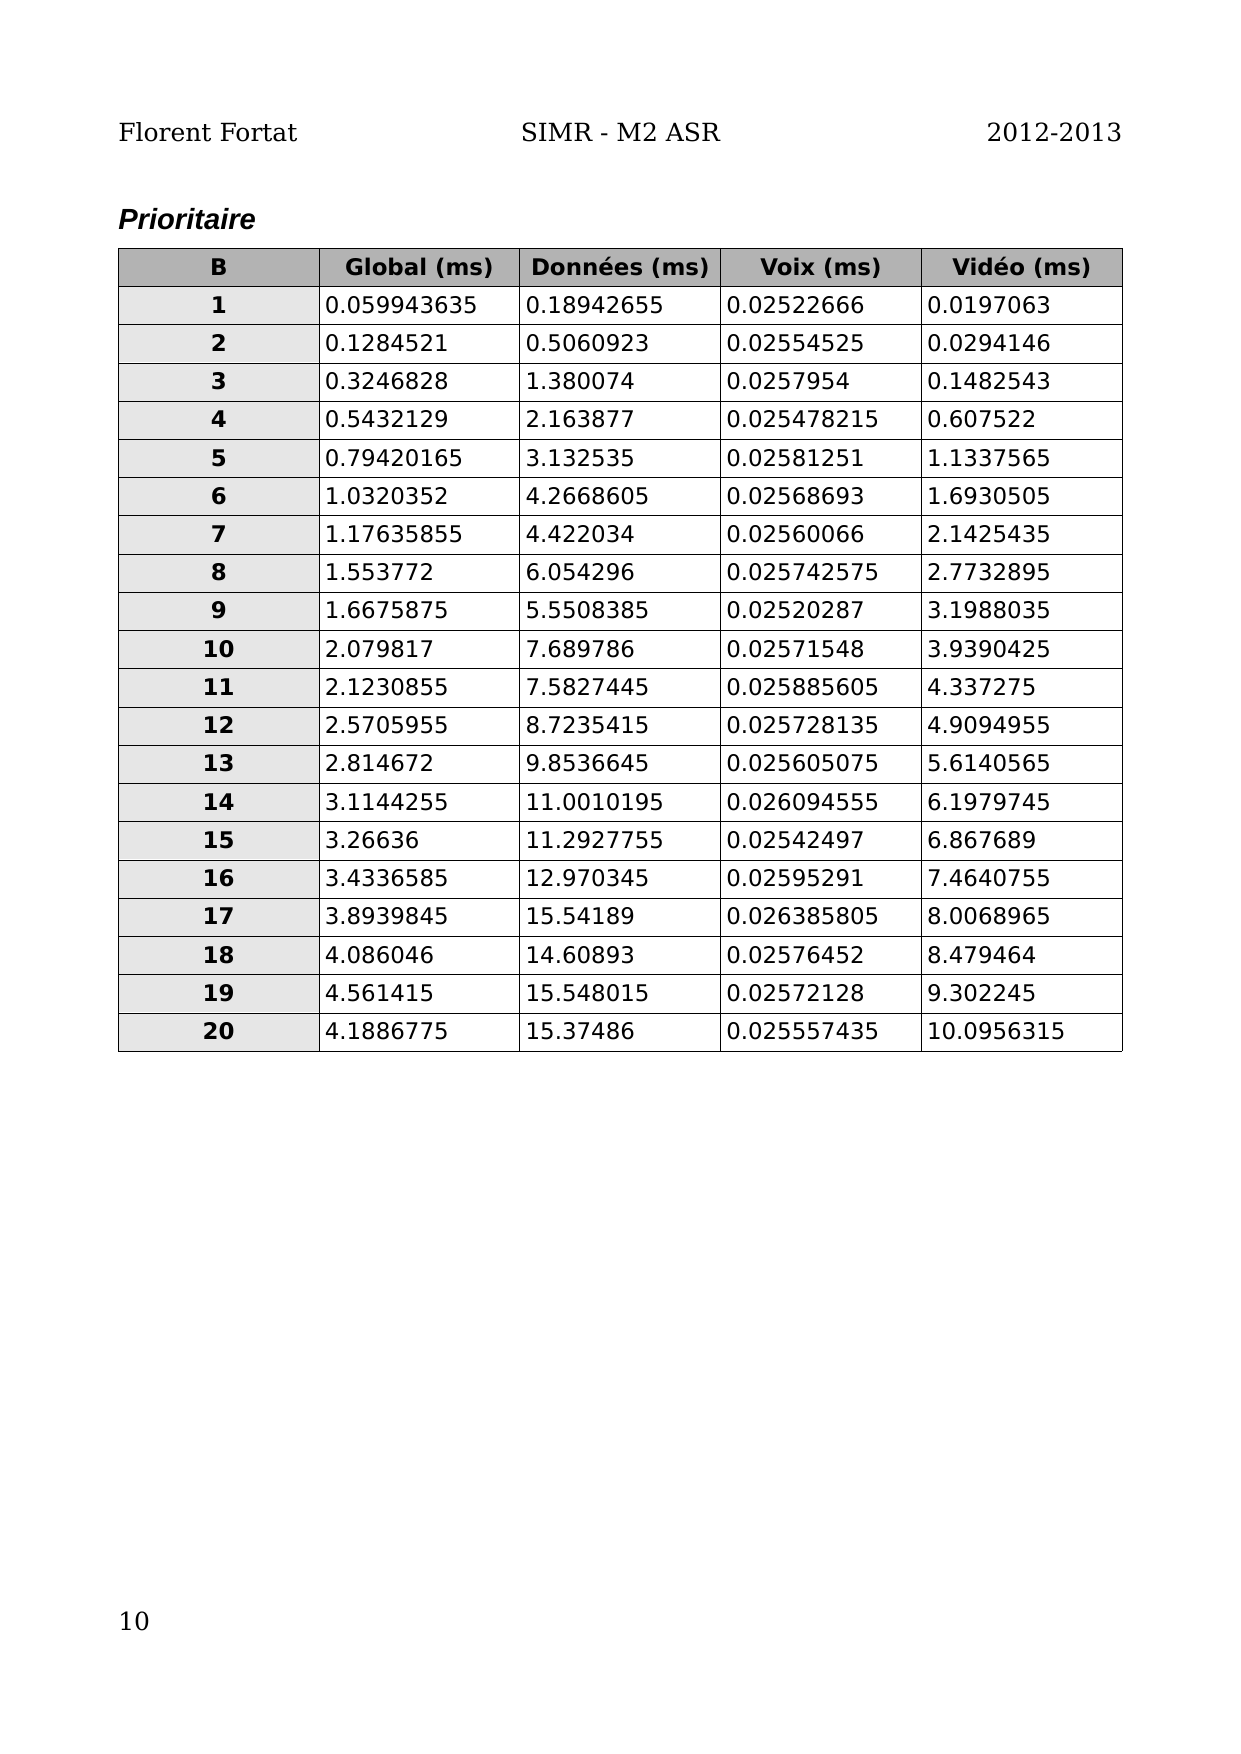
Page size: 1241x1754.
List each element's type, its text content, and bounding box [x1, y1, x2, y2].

table_cell 6.1979745 [922, 784, 1122, 821]
table_cell 5 [119, 440, 319, 477]
table_cell 3.132535 [520, 440, 720, 477]
table_cell 0.02595291 [721, 861, 921, 898]
table_cell 0.026094555 [721, 784, 921, 821]
table_cell 19 [119, 975, 319, 1012]
table_cell 0.0294146 [922, 325, 1122, 362]
table_cell 0.0257954 [721, 364, 921, 401]
table_cell 0.025605075 [721, 746, 921, 783]
table_cell 4.1886775 [320, 1014, 519, 1051]
subtitle Prioritaire [118, 202, 1122, 235]
table_cell 12 [119, 708, 319, 745]
table_cell 0.18942655 [520, 287, 720, 324]
table_cell 7.4640755 [922, 861, 1122, 898]
table_cell 3.1988035 [922, 593, 1122, 630]
table_cell 0.025728135 [721, 708, 921, 745]
table_cell 2.7732895 [922, 555, 1122, 592]
table_cell 6 [119, 478, 319, 515]
table_cell 7 [119, 516, 319, 554]
table_cell 15.37486 [520, 1014, 720, 1051]
table_cell 4.9094955 [922, 708, 1122, 745]
table_cell 11 [119, 669, 319, 707]
table_cell 1.6675875 [320, 593, 519, 630]
table_cell 0.025885605 [721, 669, 921, 707]
table_cell 2.1425435 [922, 516, 1122, 554]
table_cell 5.6140565 [922, 746, 1122, 783]
table_cell 0.0197063 [922, 287, 1122, 324]
table_cell 0.02560066 [721, 516, 921, 554]
table_cell 12.970345 [520, 861, 720, 898]
table_header Voix (ms) [721, 249, 921, 286]
table_header Données (ms) [520, 249, 720, 286]
table_cell 3.9390425 [922, 631, 1122, 668]
table_cell 3.1144255 [320, 784, 519, 821]
table_cell 0.1482543 [922, 364, 1122, 401]
table_cell 3.4336585 [320, 861, 519, 898]
table_cell 11.2927755 [520, 822, 720, 859]
table_cell 0.02571548 [721, 631, 921, 668]
table_cell 13 [119, 746, 319, 783]
table_cell 3.8939845 [320, 899, 519, 936]
table_cell 0.025742575 [721, 555, 921, 592]
table_cell 1 [119, 287, 319, 324]
table_cell 14.60893 [520, 937, 720, 974]
table_cell 4.337275 [922, 669, 1122, 707]
table_cell 0.02568693 [721, 478, 921, 515]
table_cell 8.479464 [922, 937, 1122, 974]
table_cell 4.561415 [320, 975, 519, 1012]
table_cell 10 [119, 631, 319, 668]
table_cell 8 [119, 555, 319, 592]
table_cell 0.5060923 [520, 325, 720, 362]
table_cell 9 [119, 593, 319, 630]
table_cell 0.02520287 [721, 593, 921, 630]
table_cell 2.079817 [320, 631, 519, 668]
table_cell 8.0068965 [922, 899, 1122, 936]
table_cell 11.0010195 [520, 784, 720, 821]
table_cell 1.6930505 [922, 478, 1122, 515]
table_cell 14 [119, 784, 319, 821]
table_cell 0.02522666 [721, 287, 921, 324]
table_cell 0.025557435 [721, 1014, 921, 1051]
table_cell 15.548015 [520, 975, 720, 1012]
table_cell 0.02581251 [721, 440, 921, 477]
table_header Vidéo (ms) [922, 249, 1122, 286]
table_cell 6.054296 [520, 555, 720, 592]
table_cell 2.163877 [520, 402, 720, 439]
table_cell 0.025478215 [721, 402, 921, 439]
table_cell 1.553772 [320, 555, 519, 592]
table_cell 6.867689 [922, 822, 1122, 859]
table_cell 3.26636 [320, 822, 519, 859]
table_cell 0.79420165 [320, 440, 519, 477]
table_cell 4.2668605 [520, 478, 720, 515]
table_cell 0.3246828 [320, 364, 519, 401]
table_cell 15.54189 [520, 899, 720, 936]
table_cell 9.8536645 [520, 746, 720, 783]
table_cell 1.0320352 [320, 478, 519, 515]
table_cell 0.02576452 [721, 937, 921, 974]
table_cell 9.302245 [922, 975, 1122, 1012]
table_cell 8.7235415 [520, 708, 720, 745]
table_cell 16 [119, 861, 319, 898]
table_cell 0.02554525 [721, 325, 921, 362]
table_cell 0.02542497 [721, 822, 921, 859]
table_cell 2.1230855 [320, 669, 519, 707]
table_cell 0.026385805 [721, 899, 921, 936]
table_cell 5.5508385 [520, 593, 720, 630]
table_cell 1.380074 [520, 364, 720, 401]
table_cell 0.607522 [922, 402, 1122, 439]
table_header B [119, 249, 319, 286]
table_cell 0.1284521 [320, 325, 519, 362]
table_cell 0.02572128 [721, 975, 921, 1012]
table_cell 0.5432129 [320, 402, 519, 439]
table_cell 17 [119, 899, 319, 936]
table_cell 1.1337565 [922, 440, 1122, 477]
table_cell 20 [119, 1014, 319, 1051]
table_cell 18 [119, 937, 319, 974]
table_cell 0.059943635 [320, 287, 519, 324]
table_cell 4.422034 [520, 516, 720, 554]
table_cell 2.814672 [320, 746, 519, 783]
table_cell 2.5705955 [320, 708, 519, 745]
table_cell 7.5827445 [520, 669, 720, 707]
table_cell 4.086046 [320, 937, 519, 974]
table_header Global (ms) [320, 249, 519, 286]
table_cell 10.0956315 [922, 1014, 1122, 1051]
table_cell 1.17635855 [320, 516, 519, 554]
table_cell 2 [119, 325, 319, 362]
table_cell 7.689786 [520, 631, 720, 668]
table_cell 15 [119, 822, 319, 859]
table_cell 4 [119, 402, 319, 439]
table_cell 3 [119, 364, 319, 401]
